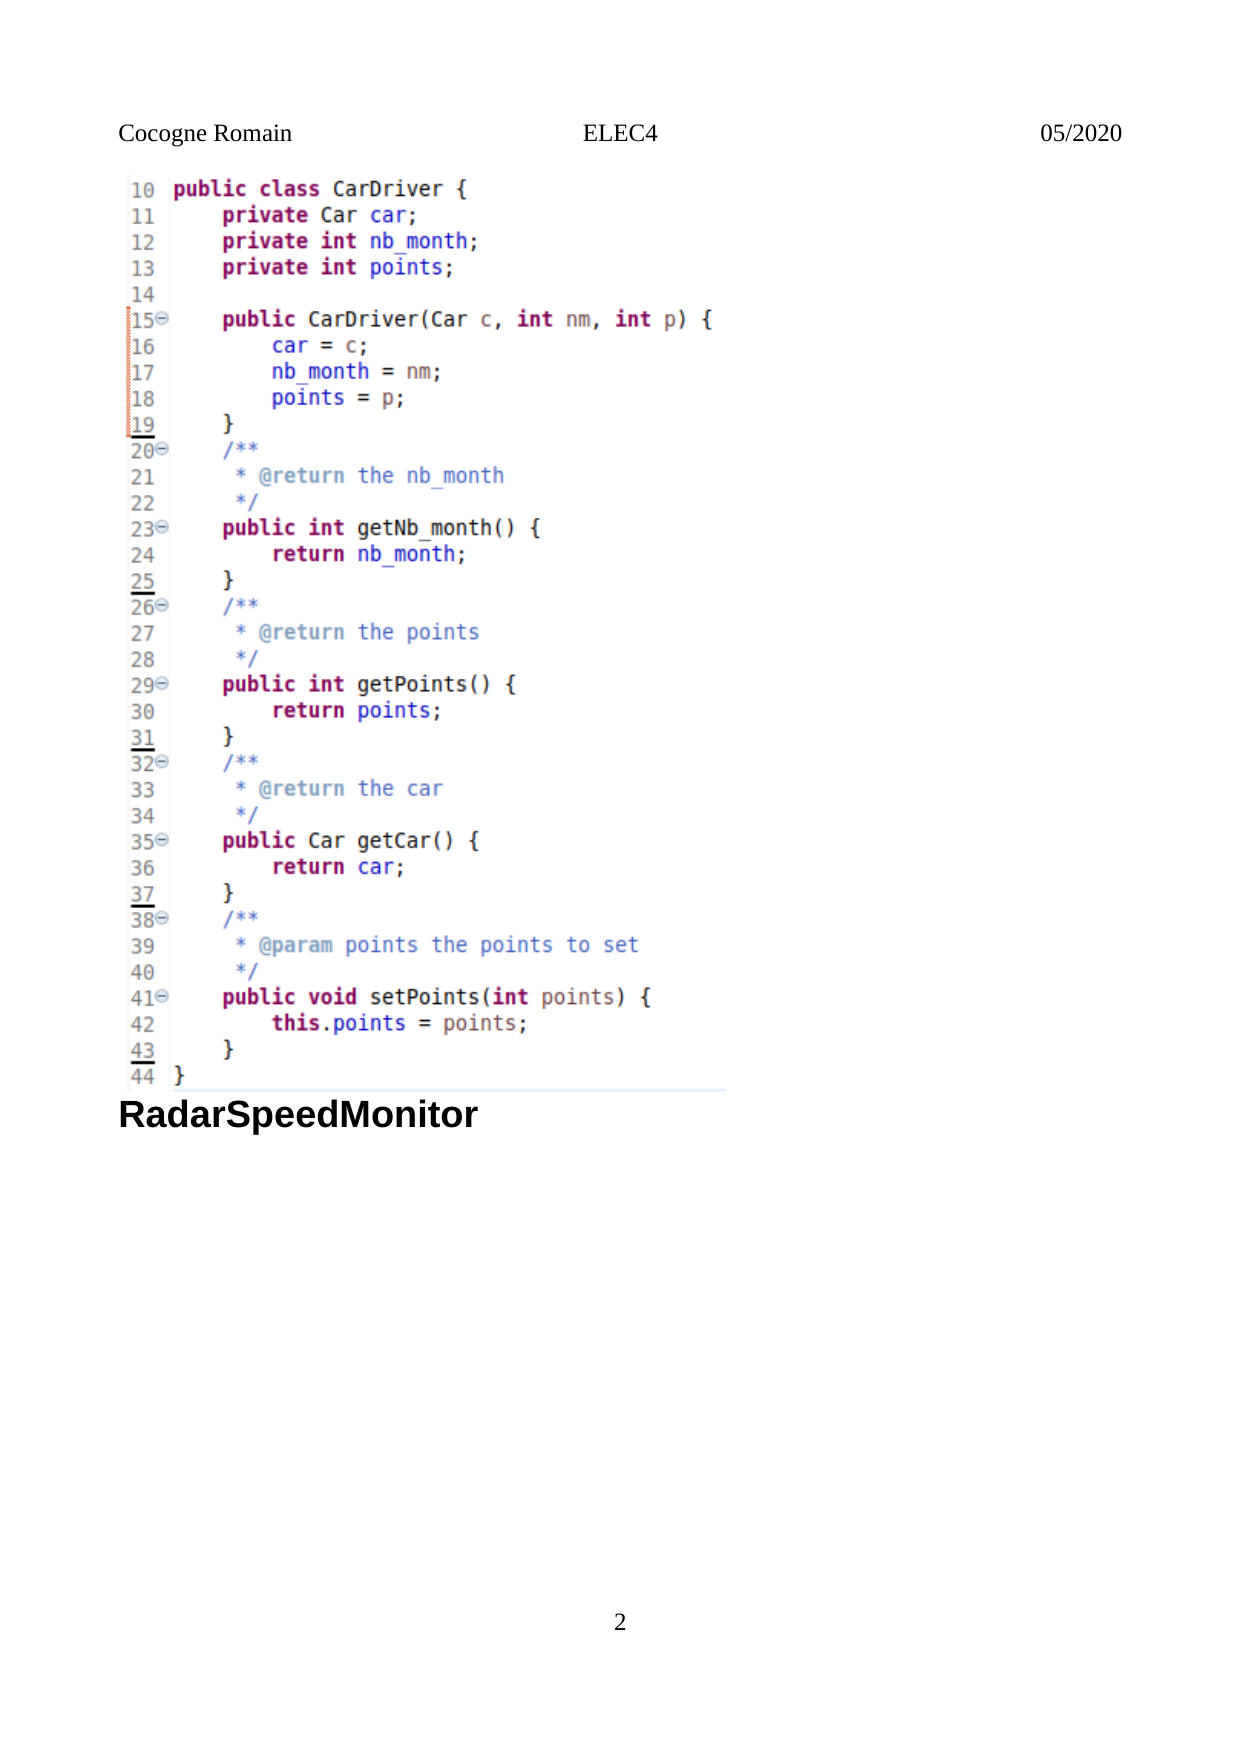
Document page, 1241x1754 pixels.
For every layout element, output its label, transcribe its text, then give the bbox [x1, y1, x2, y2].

subtitle RadarSpeedMonitor [118, 1027, 1122, 1135]
picture [126, 175, 727, 1092]
